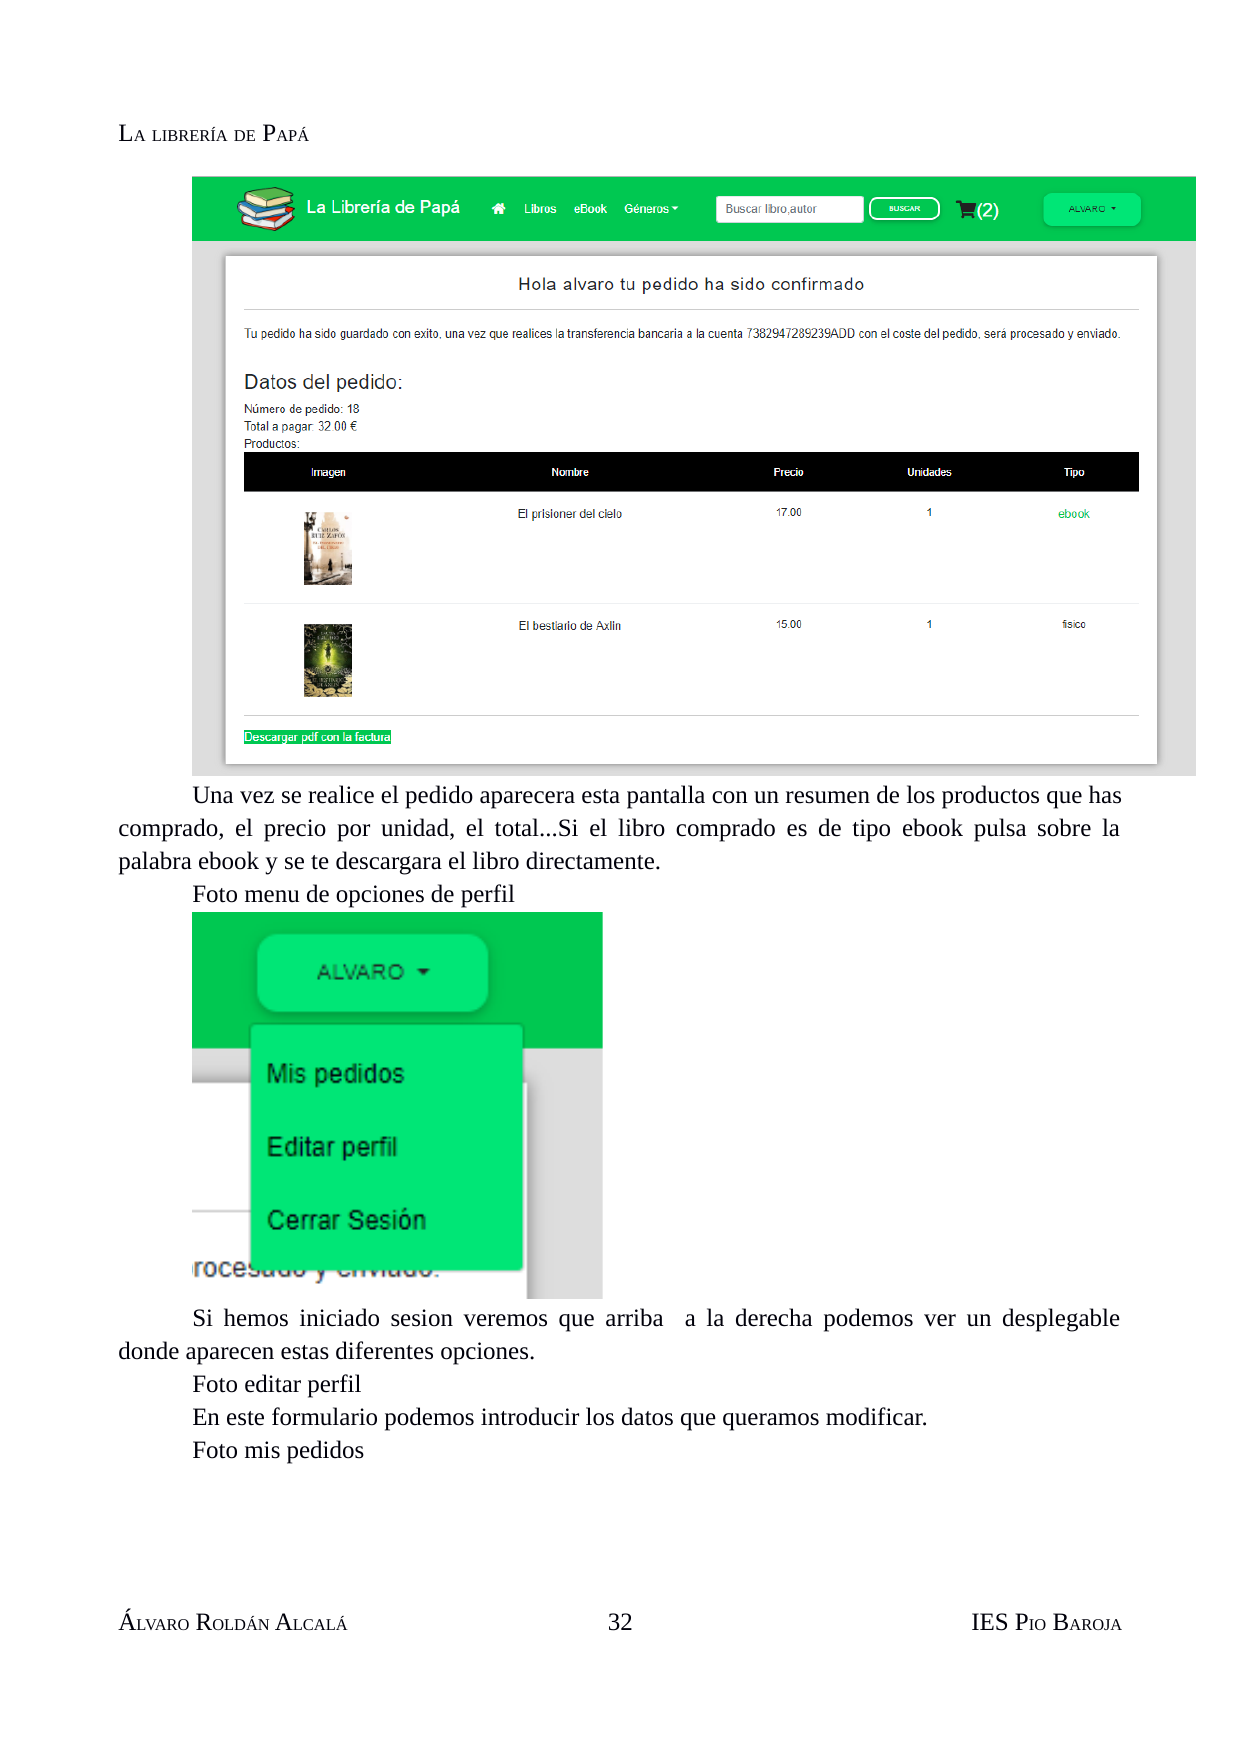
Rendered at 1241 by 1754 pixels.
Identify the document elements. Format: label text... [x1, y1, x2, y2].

picture [192, 912, 603, 1299]
text Si hemos iniciado sesion veremos que arriba a la derecha podemos ver un desplegable donde aparecen estas diferentes opciones. [118, 1303, 1122, 1365]
text Foto menu de opciones de perfil [118, 879, 1122, 908]
text Una vez se realice el pedido aparecera esta pantalla con un resumen de los productos que has comprado, el precio por unidad, el total...Si el libro comprado es de tipo ebook pulsa sobre la palabra ebook y se te descargara el libro directamente. [118, 780, 1122, 875]
text En este formulario podemos introducir los datos que queramos modificar. [118, 1402, 1122, 1431]
text Foto mis pedidos [118, 1435, 1122, 1464]
text Foto editar perfil [118, 1369, 1122, 1398]
picture [192, 176, 1196, 776]
